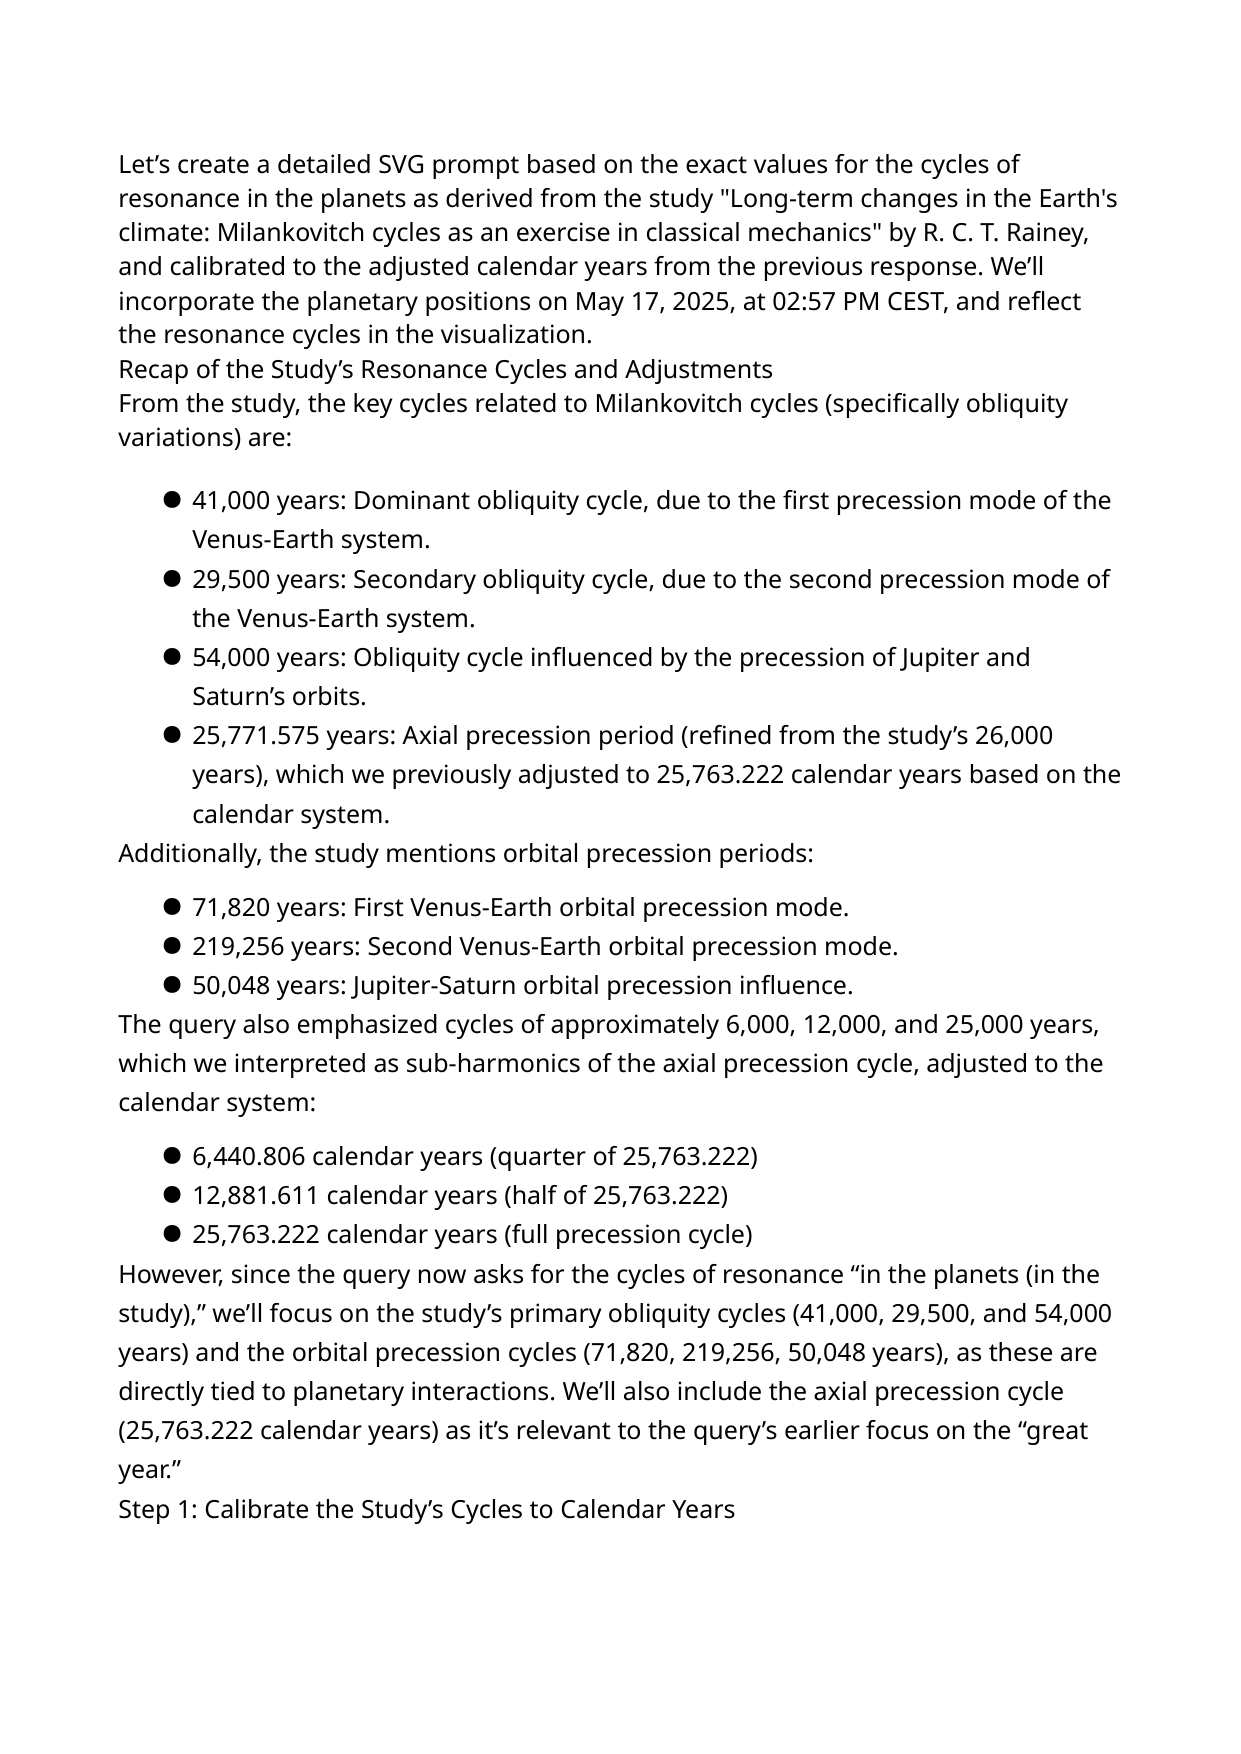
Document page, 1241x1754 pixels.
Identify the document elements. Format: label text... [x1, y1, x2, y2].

text Recap of the Study’s Resonance Cycles and Adjustments [118, 351, 1122, 385]
list 12,881.611 calendar years (half of 25,763.222) [162, 1178, 1122, 1212]
list 29,500 years: Secondary obliquity cycle, due to the second precession mode of the Venus-Earth system. [162, 561, 1122, 634]
text Step 1: Calibrate the Study’s Cycles to Calendar Years [118, 1491, 1122, 1525]
list 25,763.222 calendar years (full precession cycle) [162, 1217, 1122, 1251]
list 54,000 years: Obliquity cycle influenced by the precession of Jupiter and Saturn’s orbits. [162, 639, 1122, 713]
list 219,256 years: Second Venus-Earth orbital precession mode. [162, 928, 1122, 962]
text Additionally, the study mentions orbital precession periods: [118, 835, 1122, 869]
list 71,820 years: First Venus-Earth orbital precession mode. [162, 889, 1122, 923]
list 25,771.575 years: Axial precession period (refined from the study’s 26,000 years), which we previously adjusted to 25,763.222 calendar years based on the calendar system. [162, 718, 1122, 830]
text However, since the query now asks for the cycles of resonance “in the planets (in the study),” we’ll focus on the study’s primary obliquity cycles (41,000, 29,500, and 54,000 years) and the orbital precession cycles (71,820, 219,256, 50,048 years), as these are directly tied to planetary interactions. We’ll also include the axial precession cycle (25,763.222 calendar years) as it’s relevant to the query’s earlier focus on the “great year.” [118, 1256, 1122, 1486]
text Let’s create a detailed SVG prompt based on the exact values for the cycles of resonance in the planets as derived from the study "Long-term changes in the Earth's climate: Milankovitch cycles as an exercise in classical mechanics" by R. C. T. Rainey, and calibrated to the adjusted calendar years from the previous response. We’ll incorporate the planetary positions on May 17, 2025, at 02:57 PM CEST, and reflect the resonance cycles in the visualization. [118, 147, 1122, 351]
list 41,000 years: Dominant obliquity cycle, due to the first precession mode of the Venus-Earth system. [162, 483, 1122, 556]
list 50,048 years: Jupiter-Saturn orbital precession influence. [162, 967, 1122, 1002]
list 6,440.806 calendar years (quarter of 25,763.222) [162, 1139, 1122, 1173]
text From the study, the key cycles related to Milankovitch cycles (specifically obliquity variations) are: [118, 385, 1122, 453]
text The query also emphasized cycles of approximately 6,000, 12,000, and 25,000 years, which we interpreted as sub-harmonics of the axial precession cycle, adjusted to the calendar system: [118, 1007, 1122, 1119]
